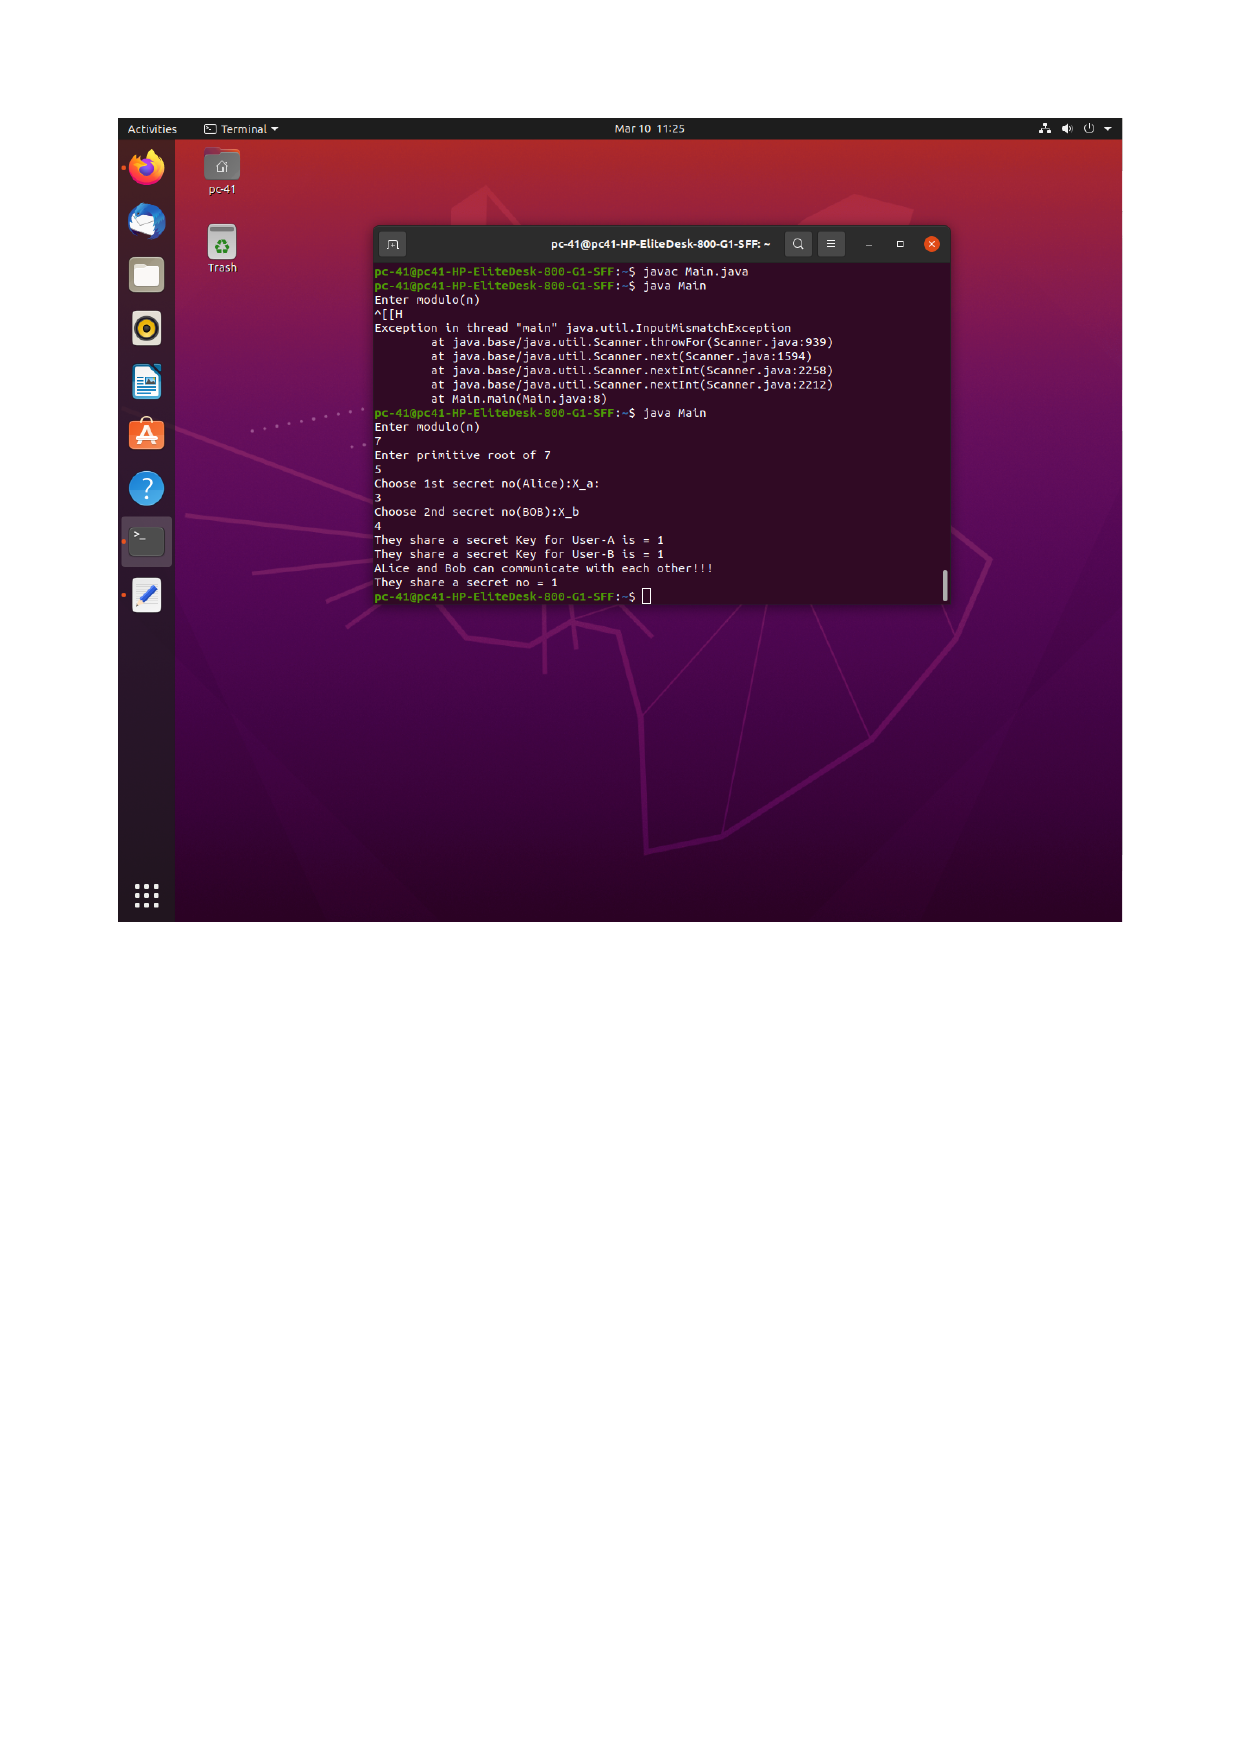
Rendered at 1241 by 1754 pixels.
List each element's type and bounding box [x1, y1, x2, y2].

picture [118, 118, 1123, 922]
